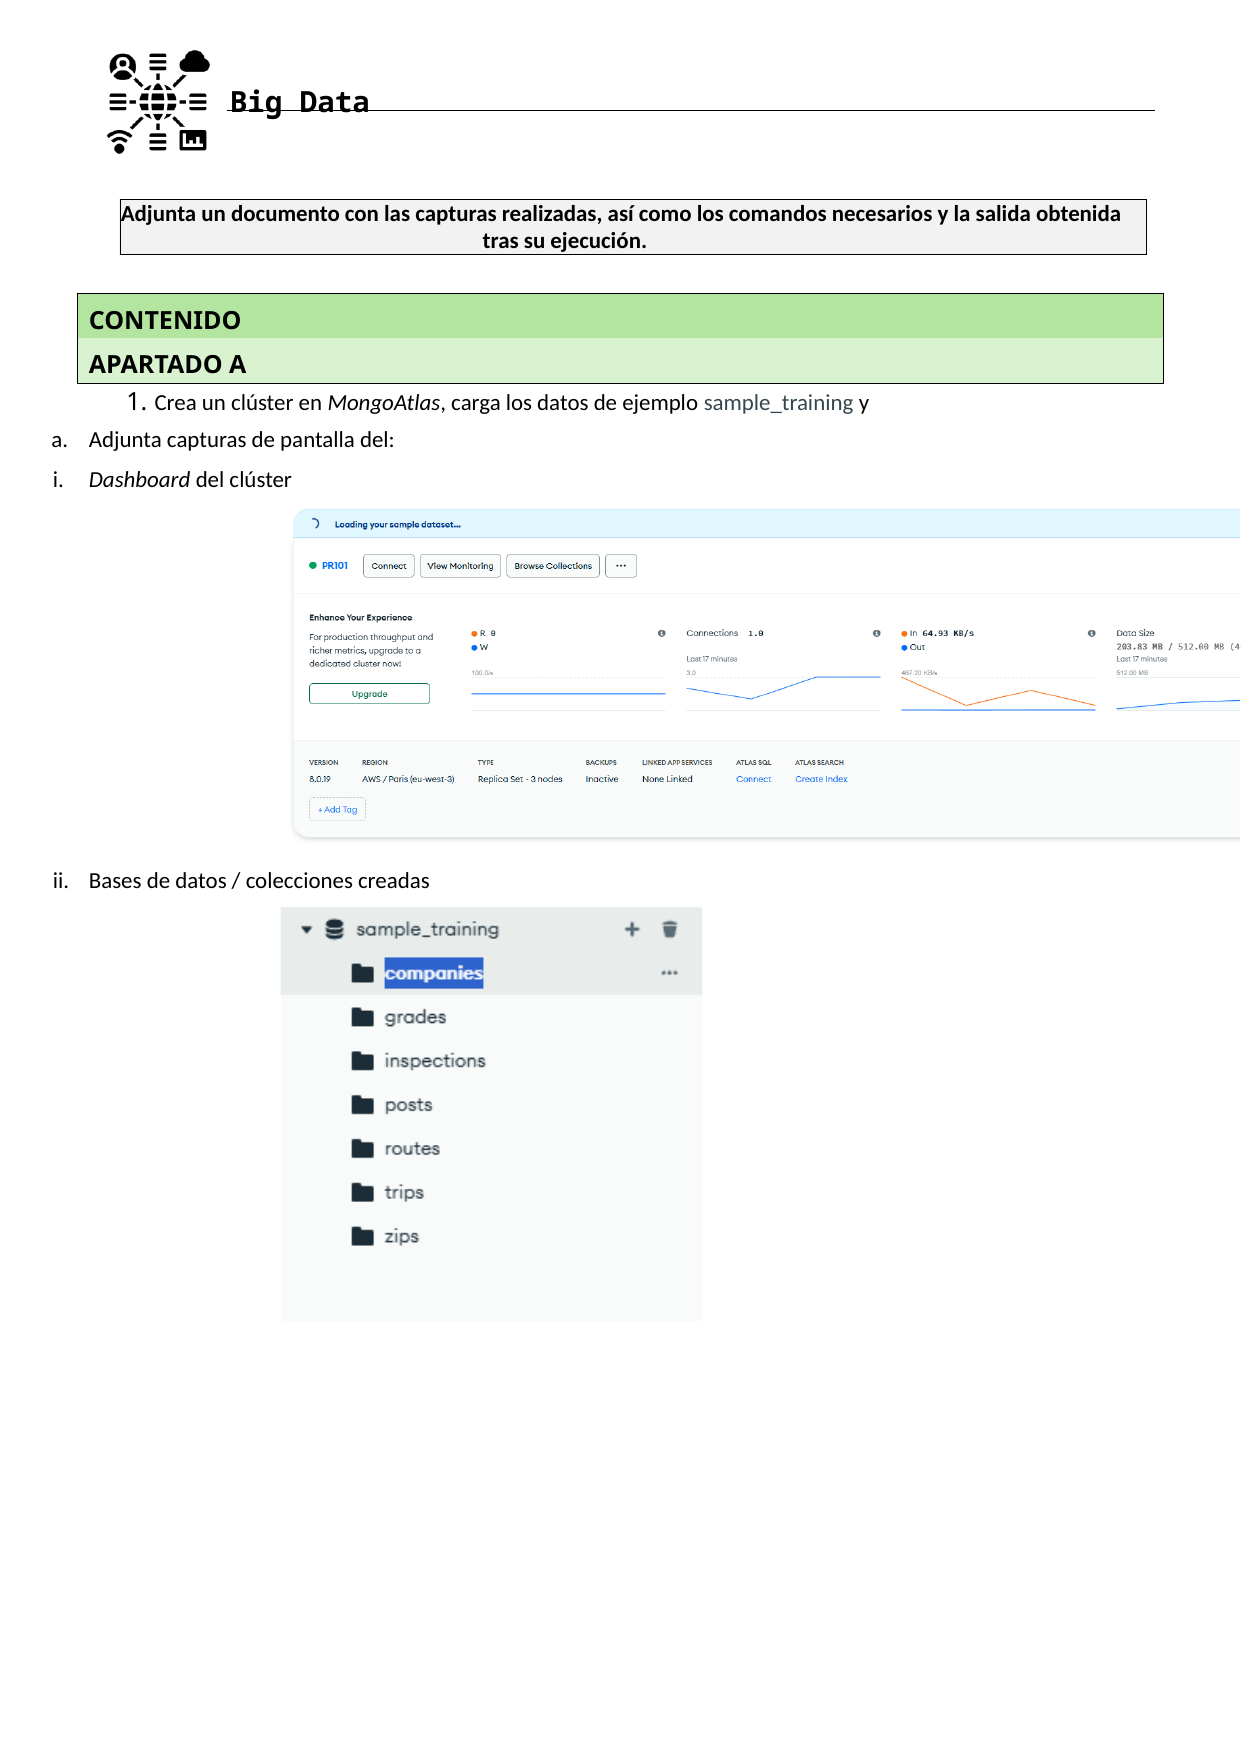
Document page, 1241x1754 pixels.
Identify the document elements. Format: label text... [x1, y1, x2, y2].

text Adjunta un documento con las capturas realizadas, así como los comandos necesarios y la salida obtenida tras su ejecución. [121, 200, 1146, 254]
text 1. Crea un clúster en MongoAtlas, carga los datos de ejemplo sample_training y [126, 384, 1147, 418]
table_header CONTENIDO [78, 294, 1163, 338]
list Bases de datos / colecciones creadas [53, 866, 1147, 894]
list Adjunta capturas de pantalla del: [51, 425, 1147, 453]
table_cell APARTADO A [78, 338, 1163, 383]
list Dashboard del clúster [53, 465, 1147, 493]
